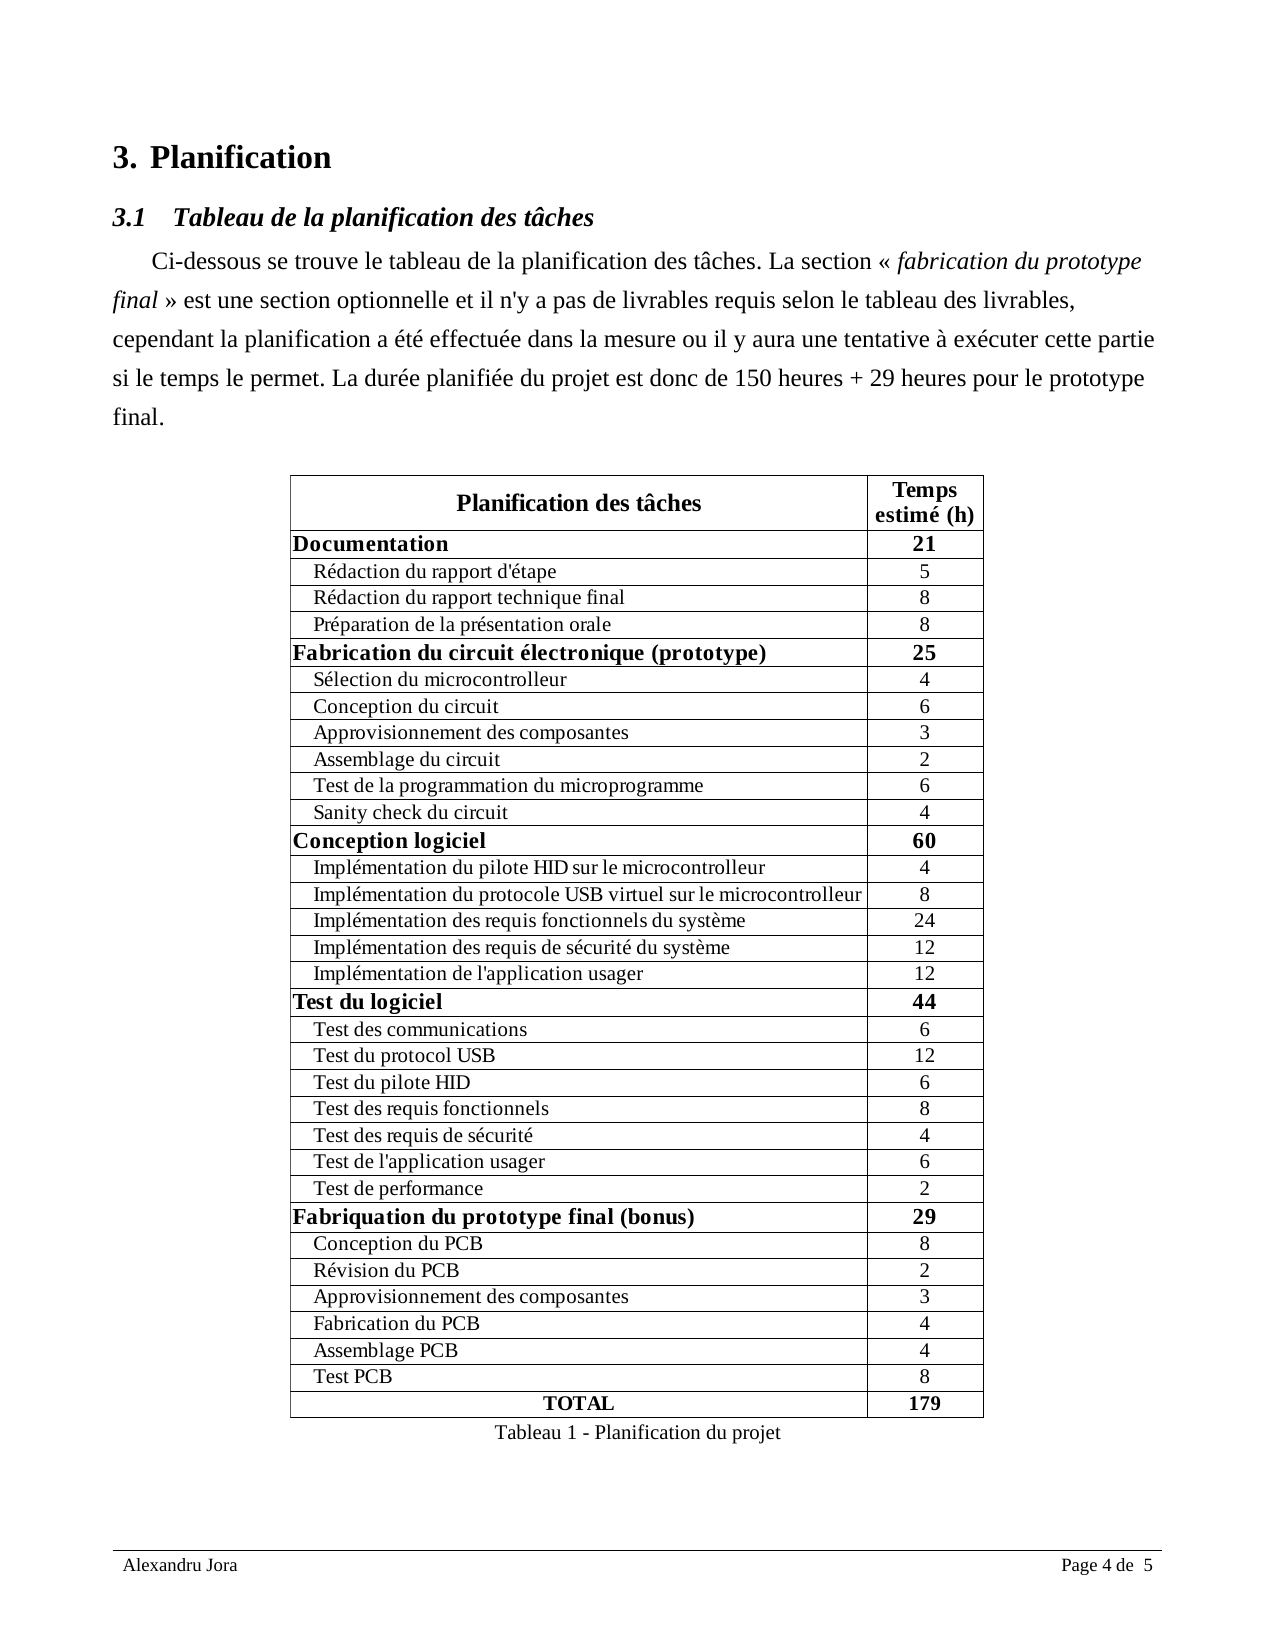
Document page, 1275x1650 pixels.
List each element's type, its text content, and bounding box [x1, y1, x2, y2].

text Tableau 1 - Planification du projet [868, 720, 983, 746]
text Tableau 1 - Planification du projet [868, 586, 983, 611]
text Tableau 1 - Planification du projet [868, 1070, 983, 1096]
text Tableau 1 - Planification du projet [291, 1123, 867, 1149]
text Tableau 1 - Planification du projet [868, 962, 983, 988]
text Tableau 1 - Planification du projet [868, 693, 983, 719]
text Tableau 1 - Planification du projet [291, 559, 867, 585]
text Tableau 1 - Planification du projet [868, 1365, 983, 1391]
text Tableau 1 - Planification du projet [291, 989, 867, 1016]
text Tableau 1 - Planification du projet [291, 586, 867, 611]
text Tableau 1 - Planification du projet [868, 883, 983, 908]
text Tableau 1 - Planification du projet [868, 1150, 983, 1175]
text Tableau 1 - Planification du projet [868, 639, 983, 666]
text Tableau 1 - Planification du projet [291, 826, 867, 855]
text Tableau 1 - Planification du projet [291, 1203, 867, 1232]
text Tableau 1 - Planification du projet [290, 1418, 984, 1444]
text Tableau 1 - Planification du projet [868, 936, 983, 961]
text Tableau 1 - Planification du projet [868, 989, 983, 1016]
text Tableau 1 - Planification du projet [868, 1097, 983, 1122]
text Tableau 1 - Planification du projet [868, 856, 983, 882]
text Tableau 1 - Planification du projet [868, 1392, 983, 1417]
text Ci-dessous se trouve le tableau de la planification des tâches. La section « fabrication du prototype final » est une section optionnelle et il n'y a pas de livrables requis selon le tableau des livrables, cependant la planification a été effectuée dans la mesure ou il y aura une tentative à exécuter cette partie si le temps le permet. La durée planifiée du projet est donc de 150 heures + 29 heures pour le prototype final. [112, 238, 1162, 433]
text Tableau 1 - Planification du projet [868, 1043, 983, 1069]
text Tableau 1 - Planification du projet [291, 1150, 867, 1175]
text Tableau 1 - Planification du projet [868, 1017, 983, 1042]
text Tableau 1 - Planification du projet [291, 1259, 867, 1285]
text Tableau 1 - Planification du projet [291, 639, 867, 666]
text Tableau 1 - Planification du projet [291, 1286, 867, 1311]
text Tableau 1 - Planification du projet [868, 773, 983, 799]
text Tableau 1 - Planification du projet [868, 476, 983, 530]
text Tableau 1 - Planification du projet [291, 962, 867, 988]
text Tableau 1 - Planification du projet [291, 1176, 867, 1202]
text Tableau 1 - Planification du projet [291, 936, 867, 961]
text Tableau 1 - Planification du projet [868, 800, 983, 825]
subtitle Planification [112, 137, 1162, 176]
text Tableau 1 - Planification du projet [868, 1339, 983, 1364]
text Tableau 1 - Planification du projet [291, 667, 867, 692]
text Tableau 1 - Planification du projet [868, 559, 983, 585]
text Tableau 1 - Planification du projet [868, 612, 983, 638]
text Tableau 1 - Planification du projet [291, 693, 867, 719]
text Tableau 1 - Planification du projet [868, 1203, 983, 1232]
text Tableau 1 - Planification du projet [291, 773, 867, 799]
text Tableau 1 - Planification du projet [291, 531, 867, 558]
text Tableau 1 - Planification du projet [291, 1097, 867, 1122]
text Tableau 1 - Planification du projet [291, 720, 867, 746]
text Tableau 1 - Planification du projet [868, 747, 983, 772]
text Tableau 1 - Planification du projet [868, 1259, 983, 1285]
text Tableau 1 - Planification du projet [291, 883, 867, 908]
text Tableau 1 - Planification du projet [291, 1070, 867, 1096]
text Tableau 1 - Planification du projet [291, 1339, 867, 1364]
text Tableau 1 - Planification du projet [868, 667, 983, 692]
text Tableau 1 - Planification du projet [868, 531, 983, 558]
text Tableau 1 - Planification du projet [868, 1176, 983, 1202]
text Tableau 1 - Planification du projet [291, 800, 867, 825]
text Tableau 1 - Planification du projet [868, 1123, 983, 1149]
text Tableau 1 - Planification du projet [868, 909, 983, 935]
text Tableau 1 - Planification du projet [291, 747, 867, 772]
text Tableau 1 - Planification du projet [291, 1017, 867, 1042]
text Tableau 1 - Planification du projet [868, 1286, 983, 1311]
text Tableau 1 - Planification du projet [291, 1312, 867, 1338]
text Tableau 1 - Planification du projet [868, 1312, 983, 1338]
text Tableau 1 - Planification du projet [291, 612, 867, 638]
subtitle Tableau de la planification des tâches [112, 201, 1162, 232]
text Tableau 1 - Planification du projet [868, 826, 983, 855]
text Tableau 1 - Planification du projet [291, 476, 867, 530]
text Tableau 1 - Planification du projet [868, 1233, 983, 1258]
text Tableau 1 - Planification du projet [291, 909, 867, 935]
text Tableau 1 - Planification du projet [291, 1365, 867, 1391]
text Tableau 1 - Planification du projet [291, 1043, 867, 1069]
text Tableau 1 - Planification du projet [291, 1392, 867, 1417]
text Tableau 1 - Planification du projet [291, 1233, 867, 1258]
text Tableau 1 - Planification du projet [291, 856, 867, 882]
